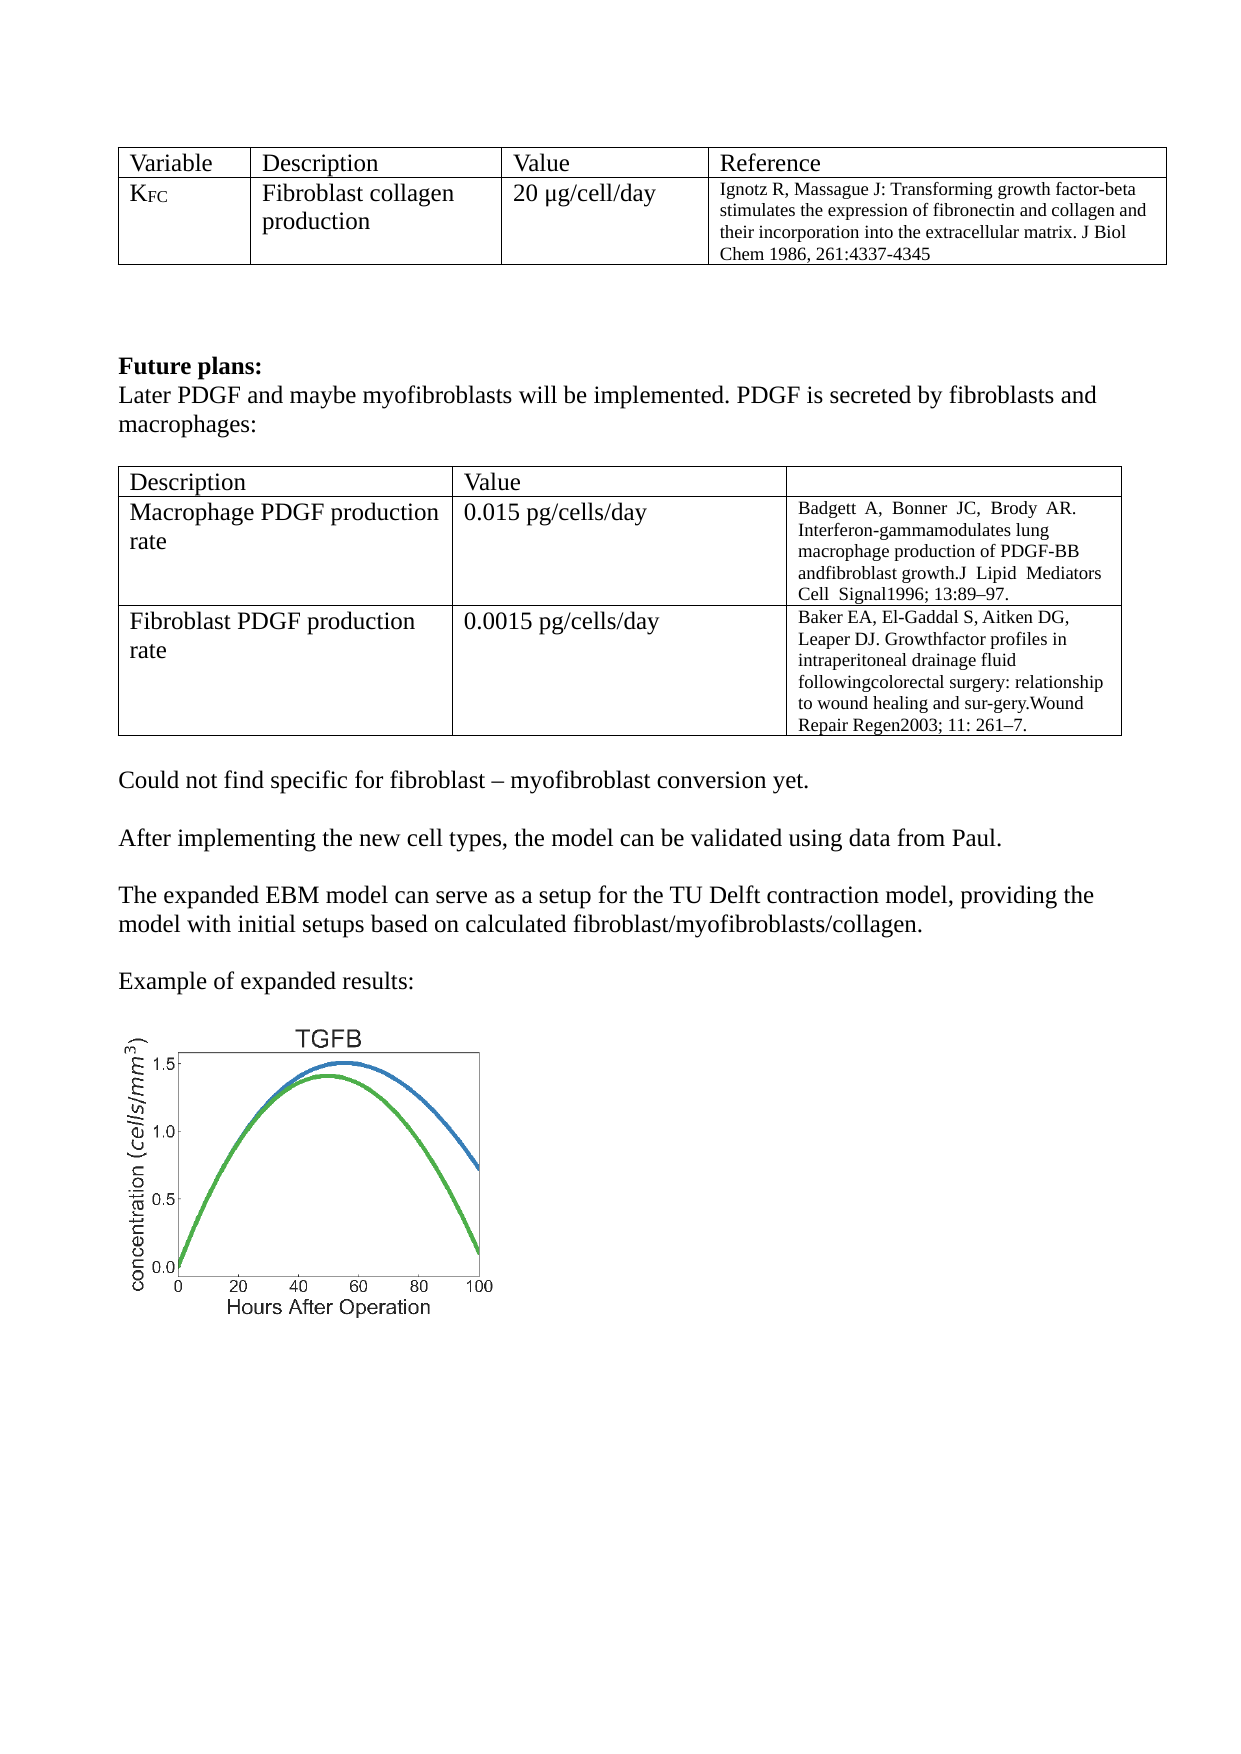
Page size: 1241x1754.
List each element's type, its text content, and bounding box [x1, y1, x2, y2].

table_header Value [502, 148, 708, 177]
text Later PDGF and maybe myofibroblasts will be implemented. PDGF is secreted by fibroblasts and macrophages: [118, 380, 1122, 437]
table_cell Ignotz R, Massague J: Transforming growth factor-beta stimulates the expression of fibronectin and collagen and their incorporation into the extracellular matrix. J Biol Chem 1986, 261:4337-4345 [709, 178, 1166, 264]
table_cell Macrophage PDGF production rate [119, 497, 452, 605]
table_cell Badgett A, Bonner JC, Brody AR. Interferon-gammamodulates lung macrophage production of PDGF-BB andfibroblast growth.J Lipid Mediators Cell Signal1996; 13:89–97. [787, 497, 1121, 605]
text The expanded EBM model can serve as a setup for the TU Delft contraction model, providing the model with initial setups based on calculated fibroblast/myofibroblasts/collagen. [118, 880, 1122, 938]
text Could not find specific for fibroblast – myofibroblast conversion yet. [118, 765, 1122, 794]
table_cell Fibroblast PDGF production rate [119, 606, 452, 735]
table_cell 0.0015 pg/cells/day [453, 606, 786, 735]
table_cell Fibroblast collagen production [251, 178, 501, 264]
table_cell 0.015 pg/cells/day [453, 497, 786, 605]
table_cell Baker EA, El-Gaddal S, Aitken DG, Leaper DJ. Growthfactor profiles in intraperitoneal drainage fluid followingcolorectal surgery: relationship to wound healing and sur-gery.Wound Repair Regen2003; 11: 261–7. [787, 606, 1121, 735]
picture [118, 1023, 499, 1324]
text Future plans: [118, 351, 1122, 380]
table_header Description [251, 148, 501, 177]
table_header Reference [709, 148, 1166, 177]
text After implementing the new cell types, the model can be validated using data from Paul. [118, 823, 1122, 851]
table_header [787, 467, 1121, 496]
table_cell KFC [119, 178, 250, 264]
table_header Variable [119, 148, 250, 177]
table_header Description [119, 467, 452, 496]
table_header Value [453, 467, 786, 496]
table_cell 20 μg/cell/day [502, 178, 708, 264]
text Example of expanded results: [118, 966, 1122, 995]
